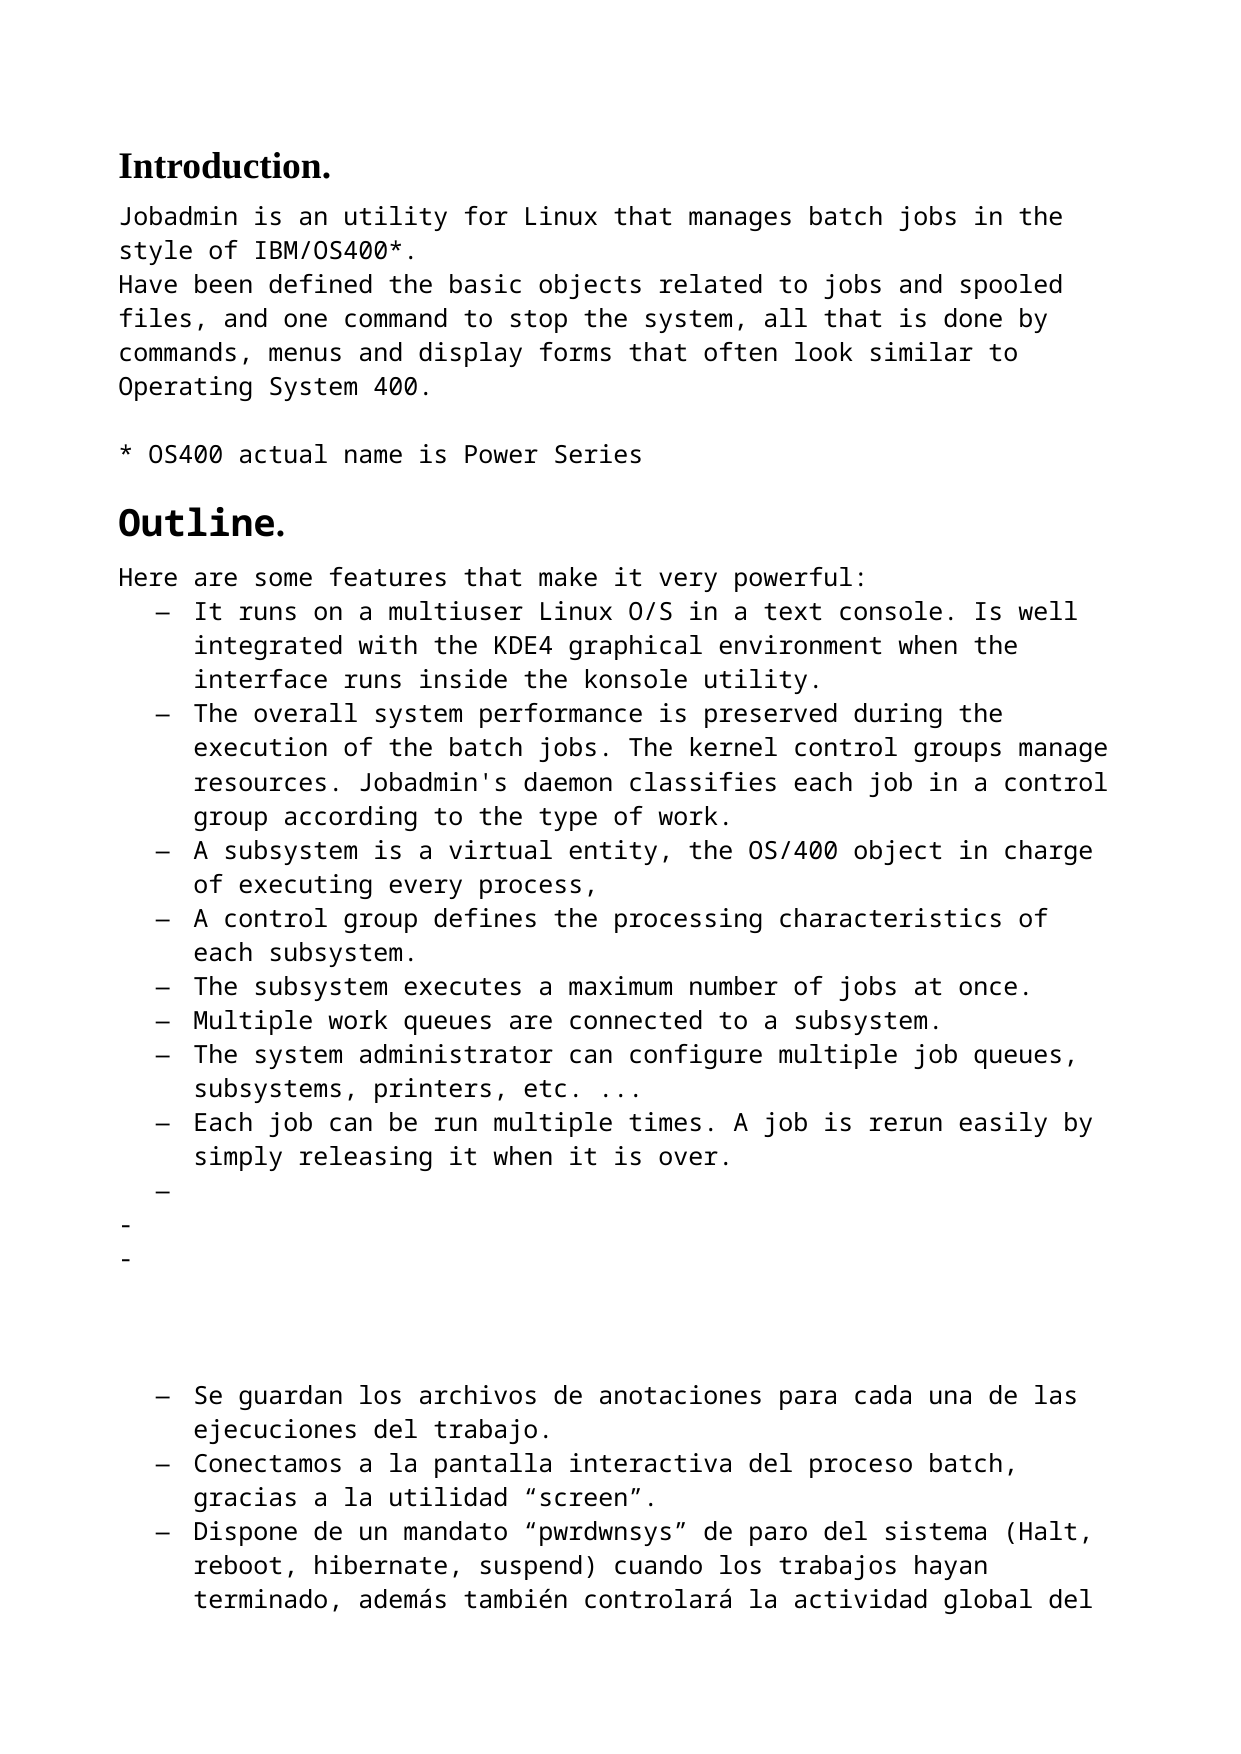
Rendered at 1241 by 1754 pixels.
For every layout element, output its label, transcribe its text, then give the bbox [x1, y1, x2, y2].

list The subsystem executes a maximum number of jobs at once. [156, 968, 1122, 1003]
list The system administrator can configure multiple job queues, subsystems, printers, etc. ... [156, 1037, 1122, 1105]
text Jobadmin is an utility for Linux that manages batch jobs in the style of IBM/OS400*. [118, 199, 1122, 267]
subtitle Outline. [118, 496, 1122, 547]
list The overall system performance is preserved during the execution of the batch jobs. The kernel control groups manage resources. Jobadmin's daemon classifies each job in a control group according to the type of work. [156, 696, 1122, 832]
list Dispone de un mandato “pwrdwnsys” de paro del sistema (Halt, reboot, hibernate, suspend) cuando los trabajos hayan terminado, además también controlará la actividad global del [156, 1513, 1122, 1616]
list A subsystem is a virtual entity, the OS/400 object in charge of executing every process, [156, 832, 1122, 900]
text - [118, 1207, 1122, 1241]
text Have been defined the basic objects related to jobs and spooled files, and one command to stop the system, all that is done by commands, menus and display forms that often look similar to Operating System 400. [118, 267, 1122, 403]
list Each job can be run multiple times. A job is rerun easily by simply releasing it when it is over. [156, 1105, 1122, 1173]
list Se guardan los archivos de anotaciones para cada una de las ejecuciones del trabajo. [156, 1377, 1122, 1445]
text Here are some features that make it very powerful: [118, 560, 1122, 594]
text * OS400 actual name is Power Series [118, 437, 1122, 471]
subtitle Introduction. [118, 143, 1122, 186]
list Conectamos a la pantalla interactiva del proceso batch, gracias a la utilidad “screen”. [156, 1445, 1122, 1513]
list A control group defines the processing characteristics of each subsystem. [156, 900, 1122, 968]
list It runs on a multiuser Linux O/S in a text console. Is well integrated with the KDE4 graphical environment when the interface runs inside the konsole utility. [156, 594, 1122, 696]
list Multiple work queues are connected to a subsystem. [156, 1003, 1122, 1037]
text - [118, 1241, 1122, 1275]
